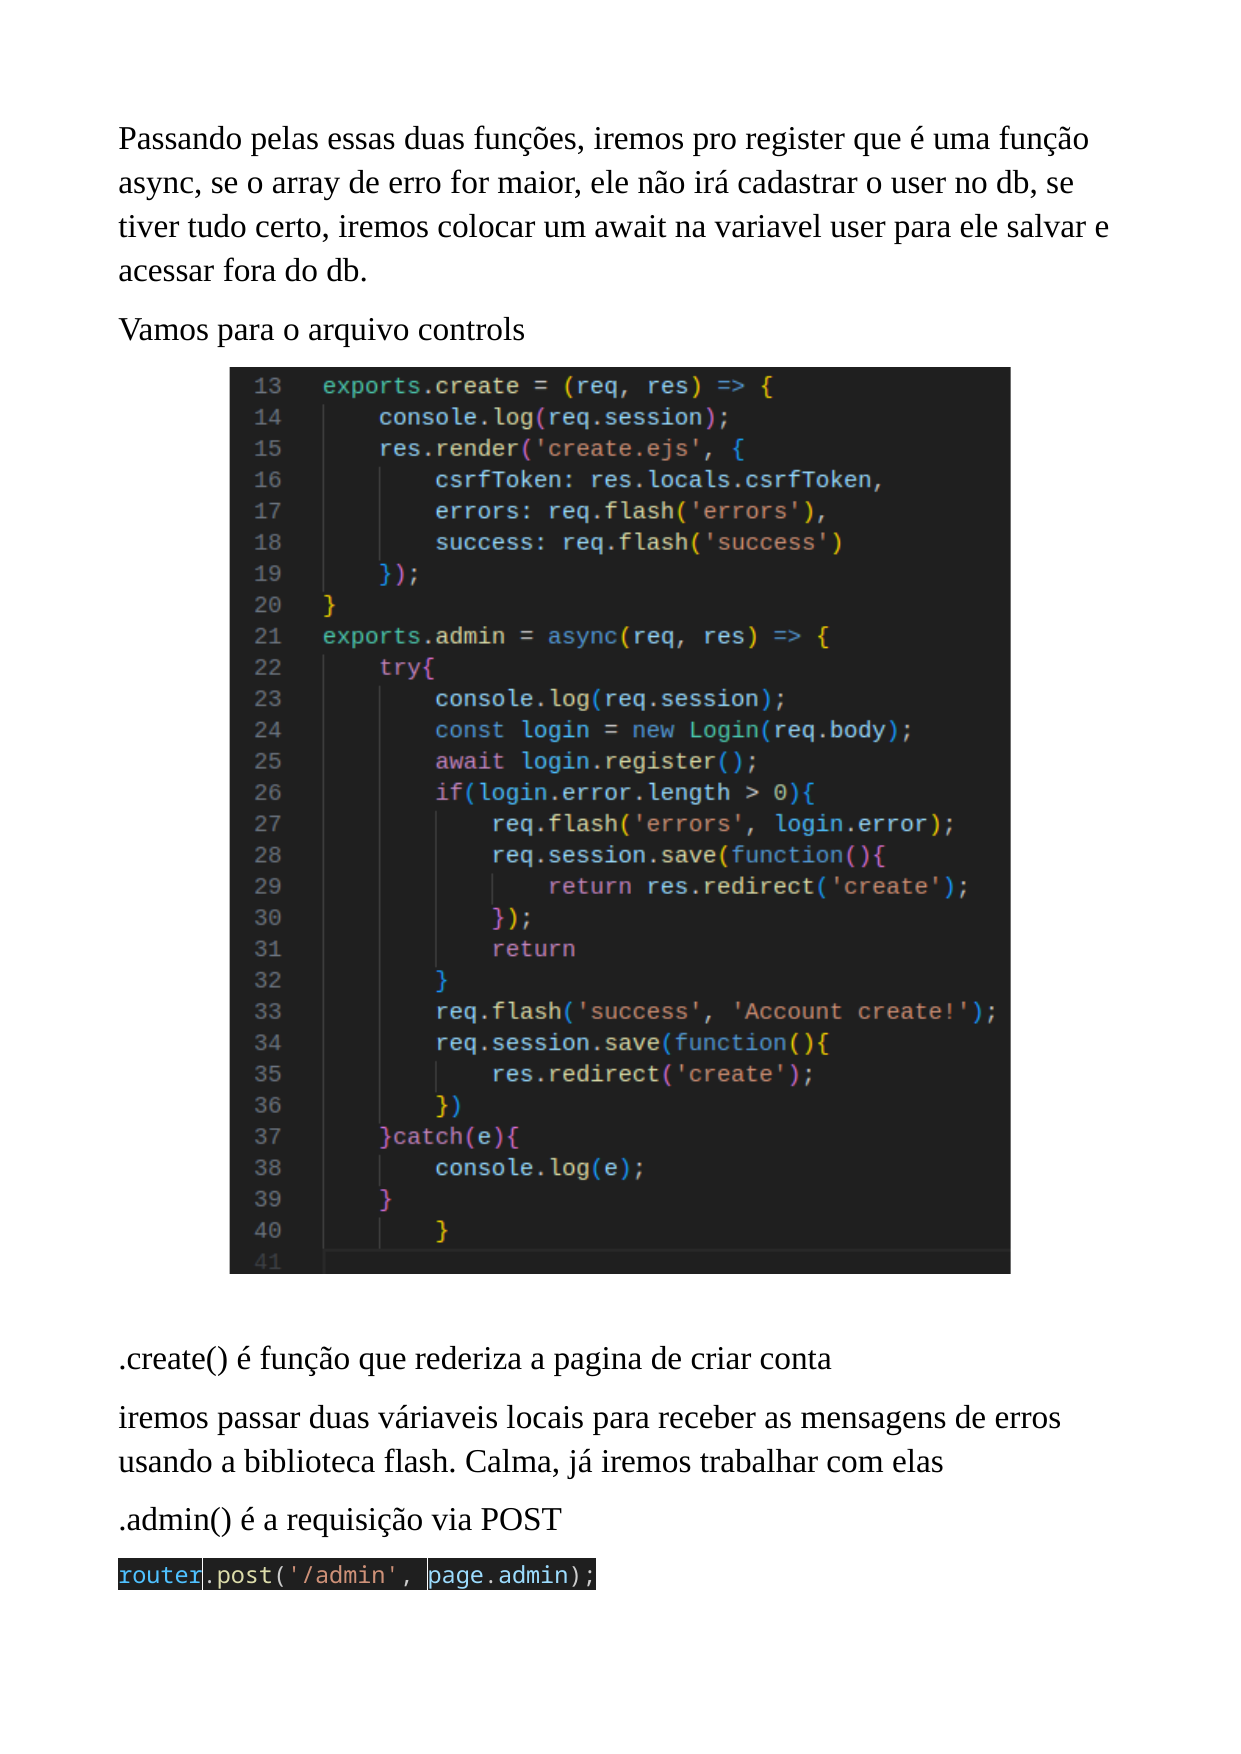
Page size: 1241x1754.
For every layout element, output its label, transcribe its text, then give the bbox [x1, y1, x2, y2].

text .admin() é a requisição via POST [118, 1499, 1122, 1538]
text Passando pelas essas duas funções, iremos pro register que é uma função async, se o array de erro for maior, ele não irá cadastrar o user no db, se tiver tudo certo, iremos colocar um await na variavel user para ele salvar e acessar fora do db. [118, 118, 1122, 289]
picture [229, 367, 1011, 1274]
text Vamos para o arquivo controls [118, 309, 1122, 347]
text iremos passar duas váriaveis locais para receber as mensagens de erros usando a biblioteca flash. Calma, já iremos trabalhar com elas [118, 1397, 1122, 1479]
text .create() é função que rederiza a pagina de criar conta [118, 1338, 1122, 1377]
text router.post('/admin', page.admin); [118, 1558, 1122, 1590]
